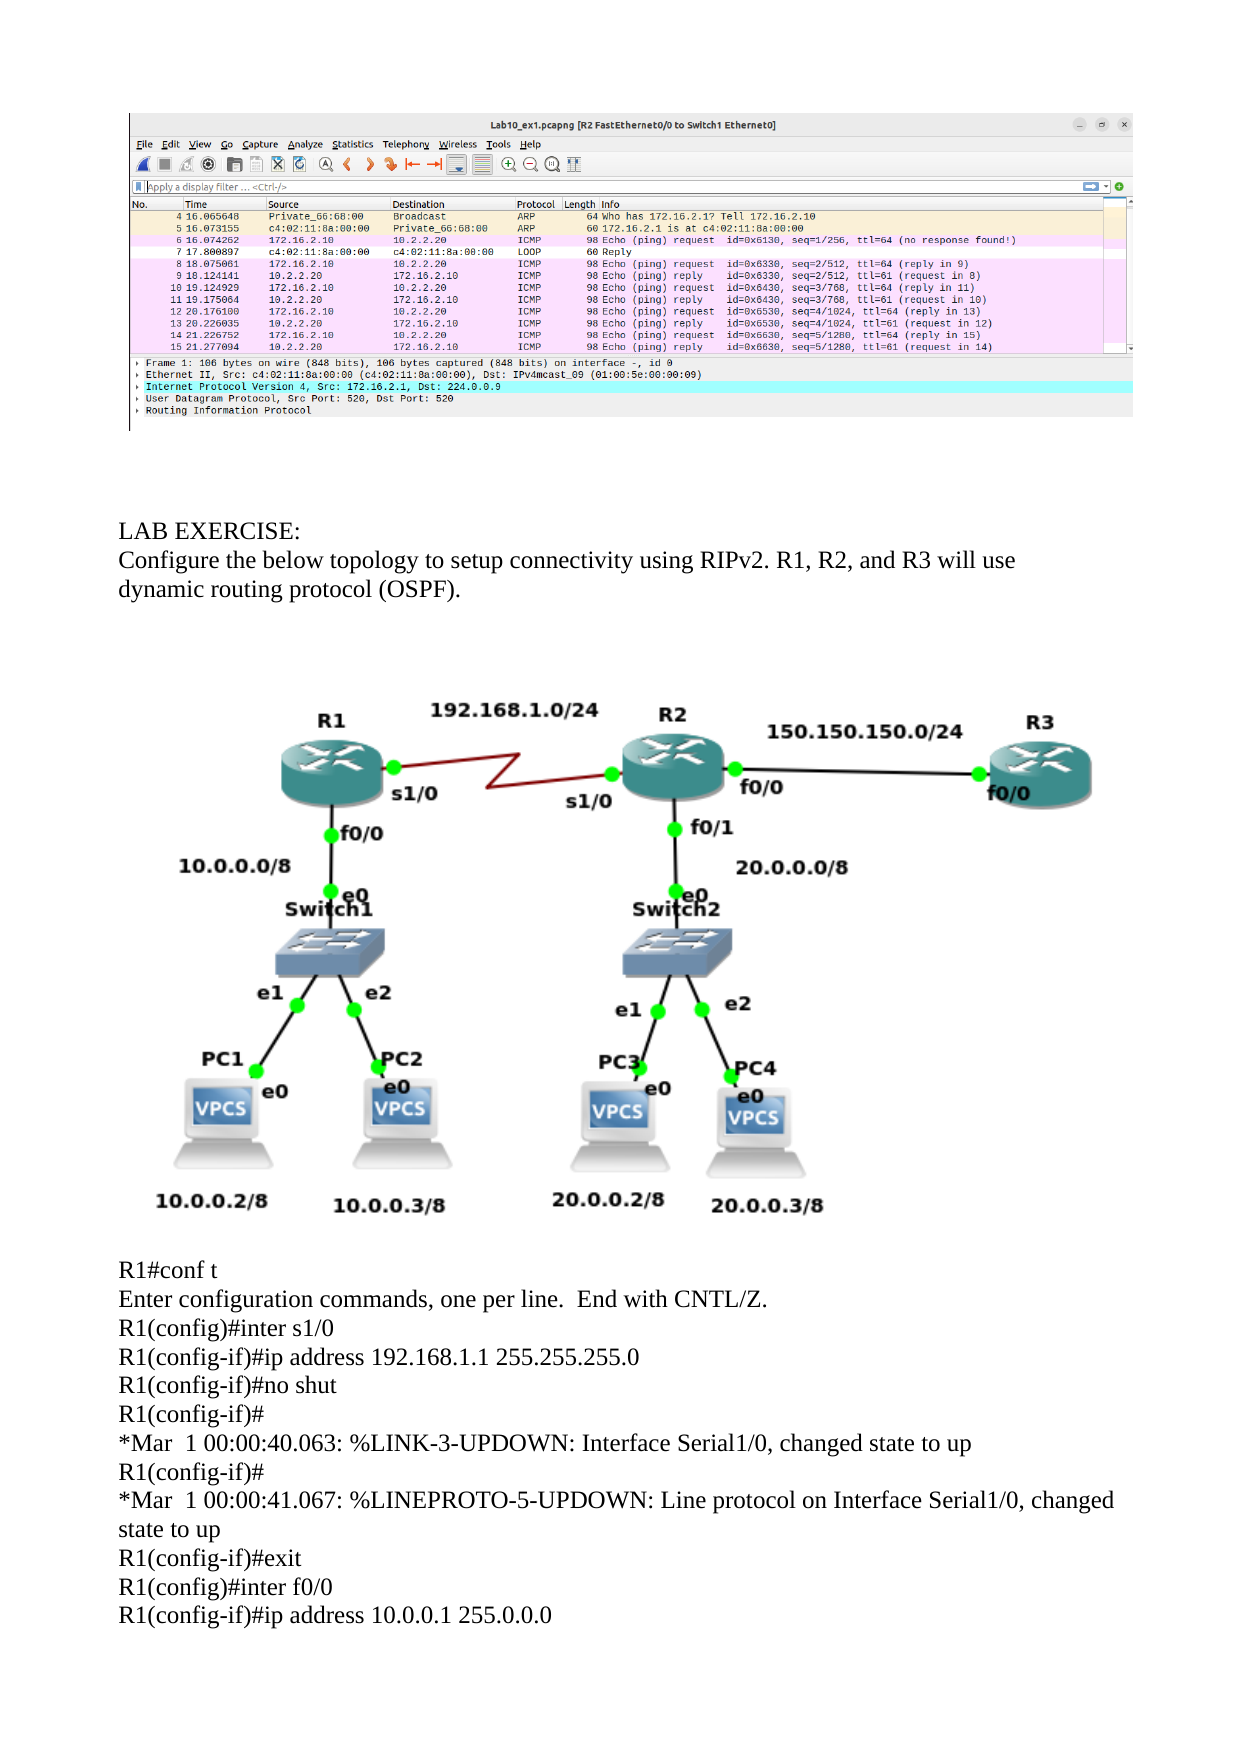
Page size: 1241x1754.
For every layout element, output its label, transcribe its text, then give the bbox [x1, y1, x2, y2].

text R1(config-if)#ip address 192.168.1.1 255.255.255.0 [118, 1342, 1122, 1370]
text LAB EXERCISE: [118, 516, 1122, 545]
text *Mar 1 00:00:40.063: %LINK-3-UPDOWN: Interface Serial1/0, changed state to up [118, 1428, 1122, 1457]
text R1(config)#inter f0/0 [118, 1572, 1122, 1600]
picture [129, 113, 1133, 431]
text R1(config-if)#exit [118, 1543, 1122, 1572]
text R1(config-if)#no shut [118, 1370, 1122, 1399]
text R1#conf t [118, 1256, 1122, 1284]
text Enter configuration commands, one per line. End with CNTL/Z. [118, 1284, 1122, 1313]
text R1(config-if)# [118, 1457, 1122, 1485]
text R1(config-if)#ip address 10.0.0.1 255.0.0.0 [118, 1600, 1122, 1629]
text dynamic routing protocol (OSPF). [118, 574, 1122, 603]
text Configure the below topology to setup connectivity using RIPv2. R1, R2, and R3 will use [118, 545, 1122, 574]
text R1(config)#inter s1/0 [118, 1313, 1122, 1342]
text *Mar 1 00:00:41.067: %LINEPROTO-5-UPDOWN: Line protocol on Interface Serial1/0, changed state to up [118, 1485, 1122, 1543]
picture [118, 660, 1123, 1256]
text R1(config-if)# [118, 1399, 1122, 1428]
